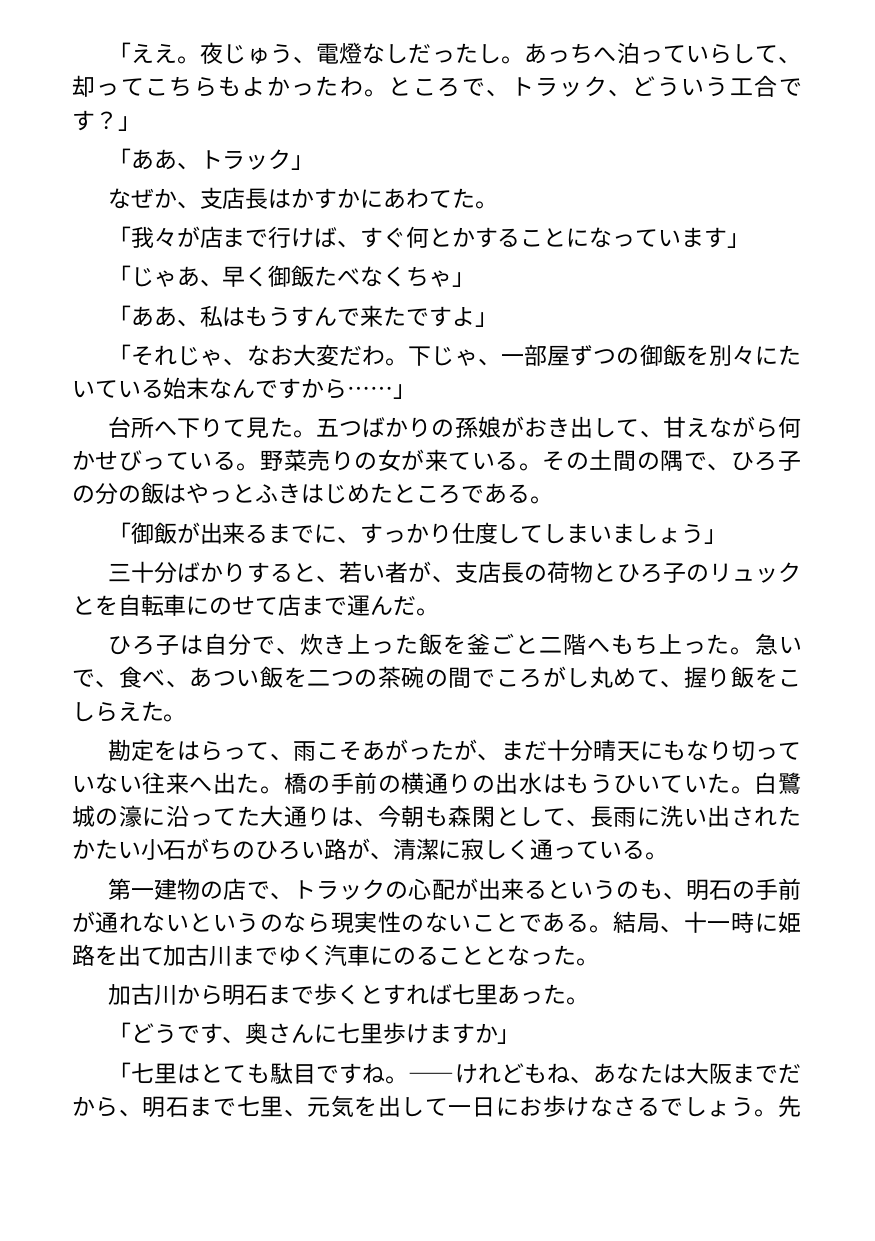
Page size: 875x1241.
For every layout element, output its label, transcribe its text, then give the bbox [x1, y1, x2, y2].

text ひろ子は自分で、炊き上った飯を釜ごと二階へもち上った。急いで、食べ、あつい飯を二つの茶碗の間でころがし丸めて、握り飯をこしらえた。 [72, 627, 802, 727]
text 「七里はとても駄目ですね。――けれどもね、あなたは大阪までだから、明石まで七里、元気を出して一日にお歩けなさるでしょう。先 [72, 1056, 802, 1122]
text 「ええ。夜じゅう、電燈なしだったし。あっちへ泊っていらして、却ってこちらもよかったわ。ところで、トラック、どういう工合です？」 [72, 36, 802, 136]
text 「どうです、奥さんに七里歩けますか」 [72, 1016, 802, 1049]
text 「御飯が出来るまでに、すっかり仕度してしまいましょう」 [72, 516, 802, 549]
text 勘定をはらって、雨こそあがったが、まだ十分晴天にもなり切っていない往来へ出た。橋の手前の横通りの出水はもうひいていた。白鷺城の濠に沿ってた大通りは、今朝も森閑として、長雨に洗い出されたかたい小石がちのひろい路が、清潔に寂しく通っている。 [72, 733, 802, 866]
text 「ああ、トラック」 [72, 142, 802, 175]
text 三十分ばかりすると、若い者が、支店長の荷物とひろ子のリュックとを自転車にのせて店まで運んだ。 [72, 555, 802, 621]
text 「ああ、私はもうすんで来たですよ」 [72, 298, 802, 332]
text 「じゃあ、早く御飯たべなくちゃ」 [72, 259, 802, 292]
text 「それじゃ、なお大変だわ。下じゃ、一部屋ずつの御飯を別々にたいている始末なんですから……」 [72, 337, 802, 404]
text 第一建物の店で、トラックの心配が出来るというのも、明石の手前が通れないというのなら現実性のないことである。結局、十一時に姫路を出て加古川までゆく汽車にのることとなった。 [72, 872, 802, 971]
text 台所へ下りて見た。五つばかりの孫娘がおき出して、甘えながら何かせびっている。野菜売りの女が来ている。その土間の隅で、ひろ子の分の飯はやっとふきはじめたところである。 [72, 410, 802, 509]
text 加古川から明石まで歩くとすれば七里あった。 [72, 977, 802, 1010]
text 「我々が店まで行けば、すぐ何とかすることになっています」 [72, 220, 802, 253]
text なぜか、支店長はかすかにあわてた。 [72, 181, 802, 214]
